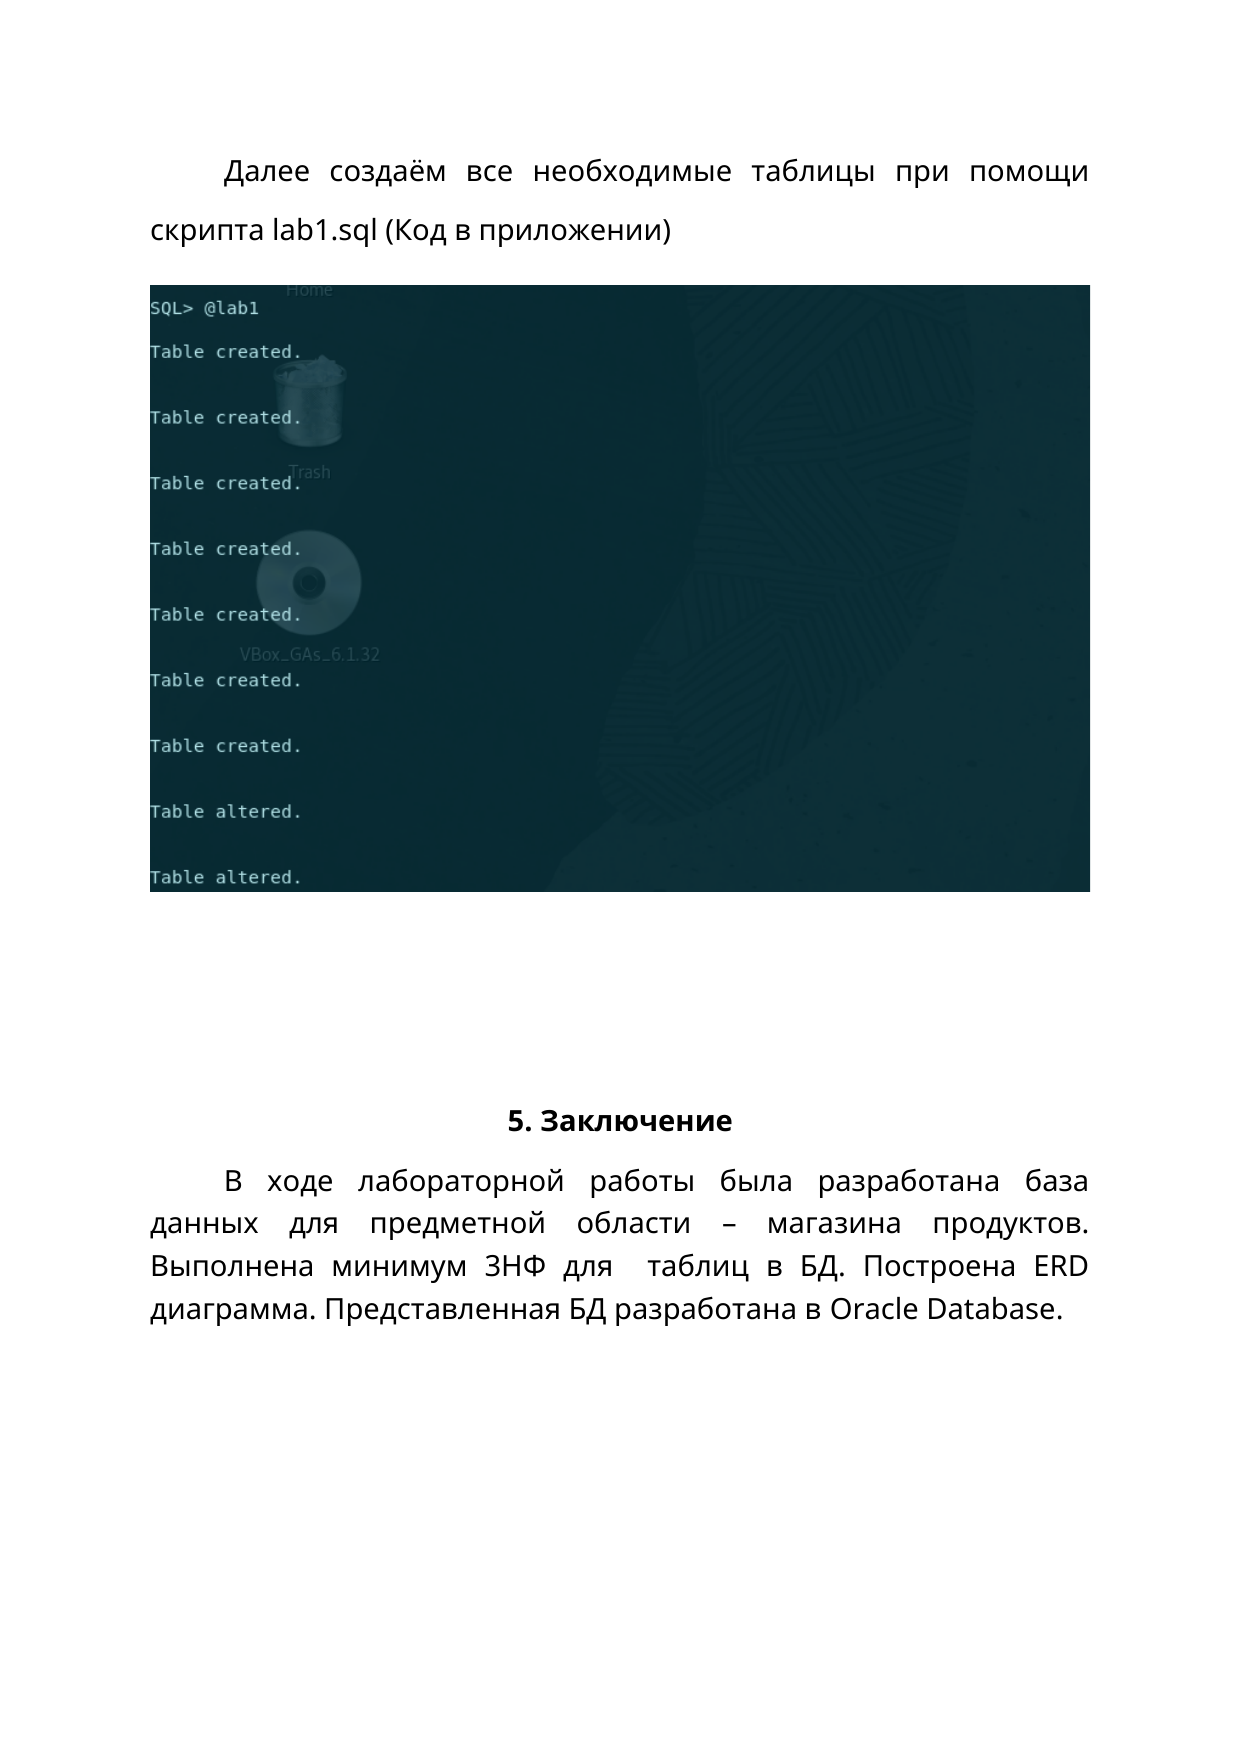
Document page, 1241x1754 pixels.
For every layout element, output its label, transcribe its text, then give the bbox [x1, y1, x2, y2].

text В ходе лабораторной работы была разработана база данных для предметной области – магазина продуктов. Выполнена минимум 3НФ для таблиц в БД. Построена ERD диаграмма. Представленная БД разработана в Oracle Database. [150, 1160, 1090, 1328]
text Далее создаём все необходимые таблицы при помощи скрипта lab1.sql (Код в приложении) [150, 150, 1090, 249]
picture [150, 285, 1091, 892]
text 5. Заключение [150, 1100, 1090, 1140]
